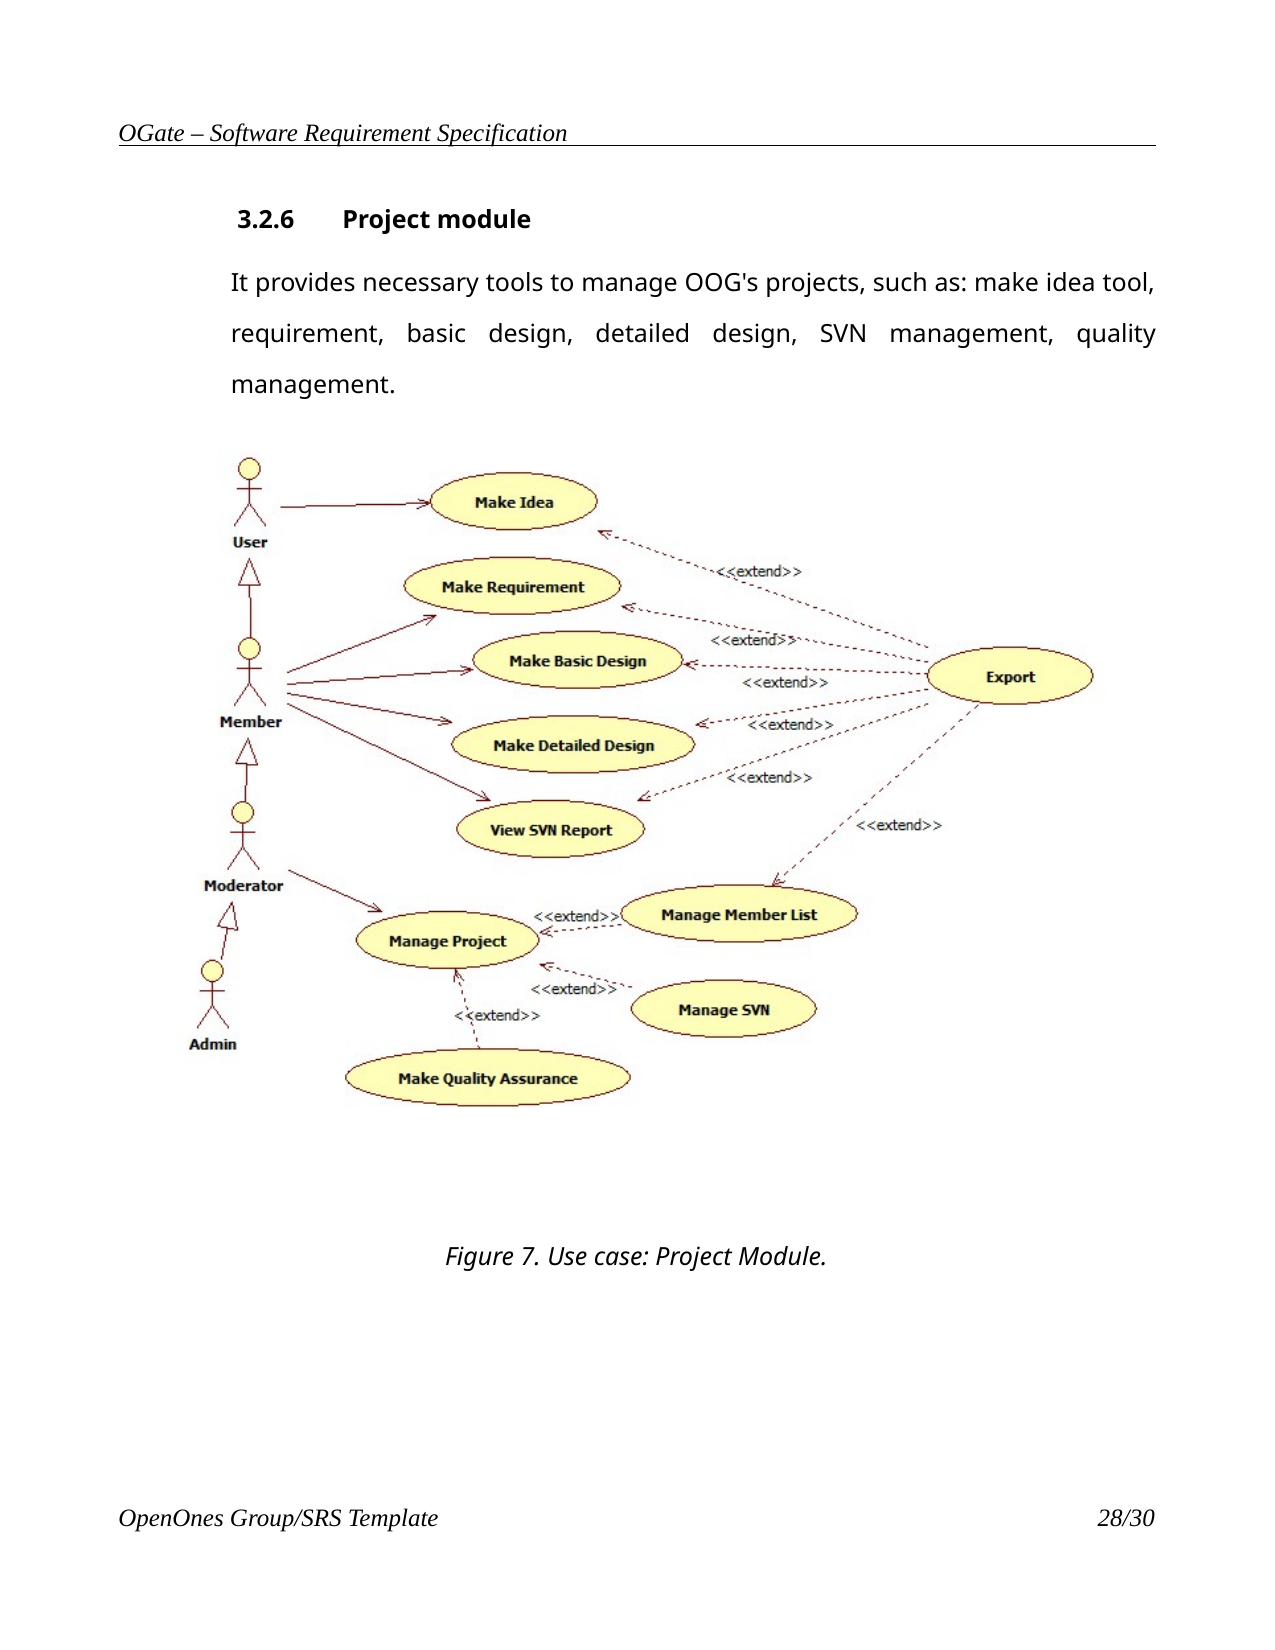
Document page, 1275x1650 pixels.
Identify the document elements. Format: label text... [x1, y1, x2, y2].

text Figure 7. Use case: Project Module. [118, 1238, 1157, 1272]
picture [155, 430, 1120, 1133]
list It provides necessary tools to manage OOG's projects, such as: make idea tool, requirement, basic design, detailed design, SVN management, quality management. [193, 265, 1157, 401]
subtitle Project module [231, 201, 1157, 235]
